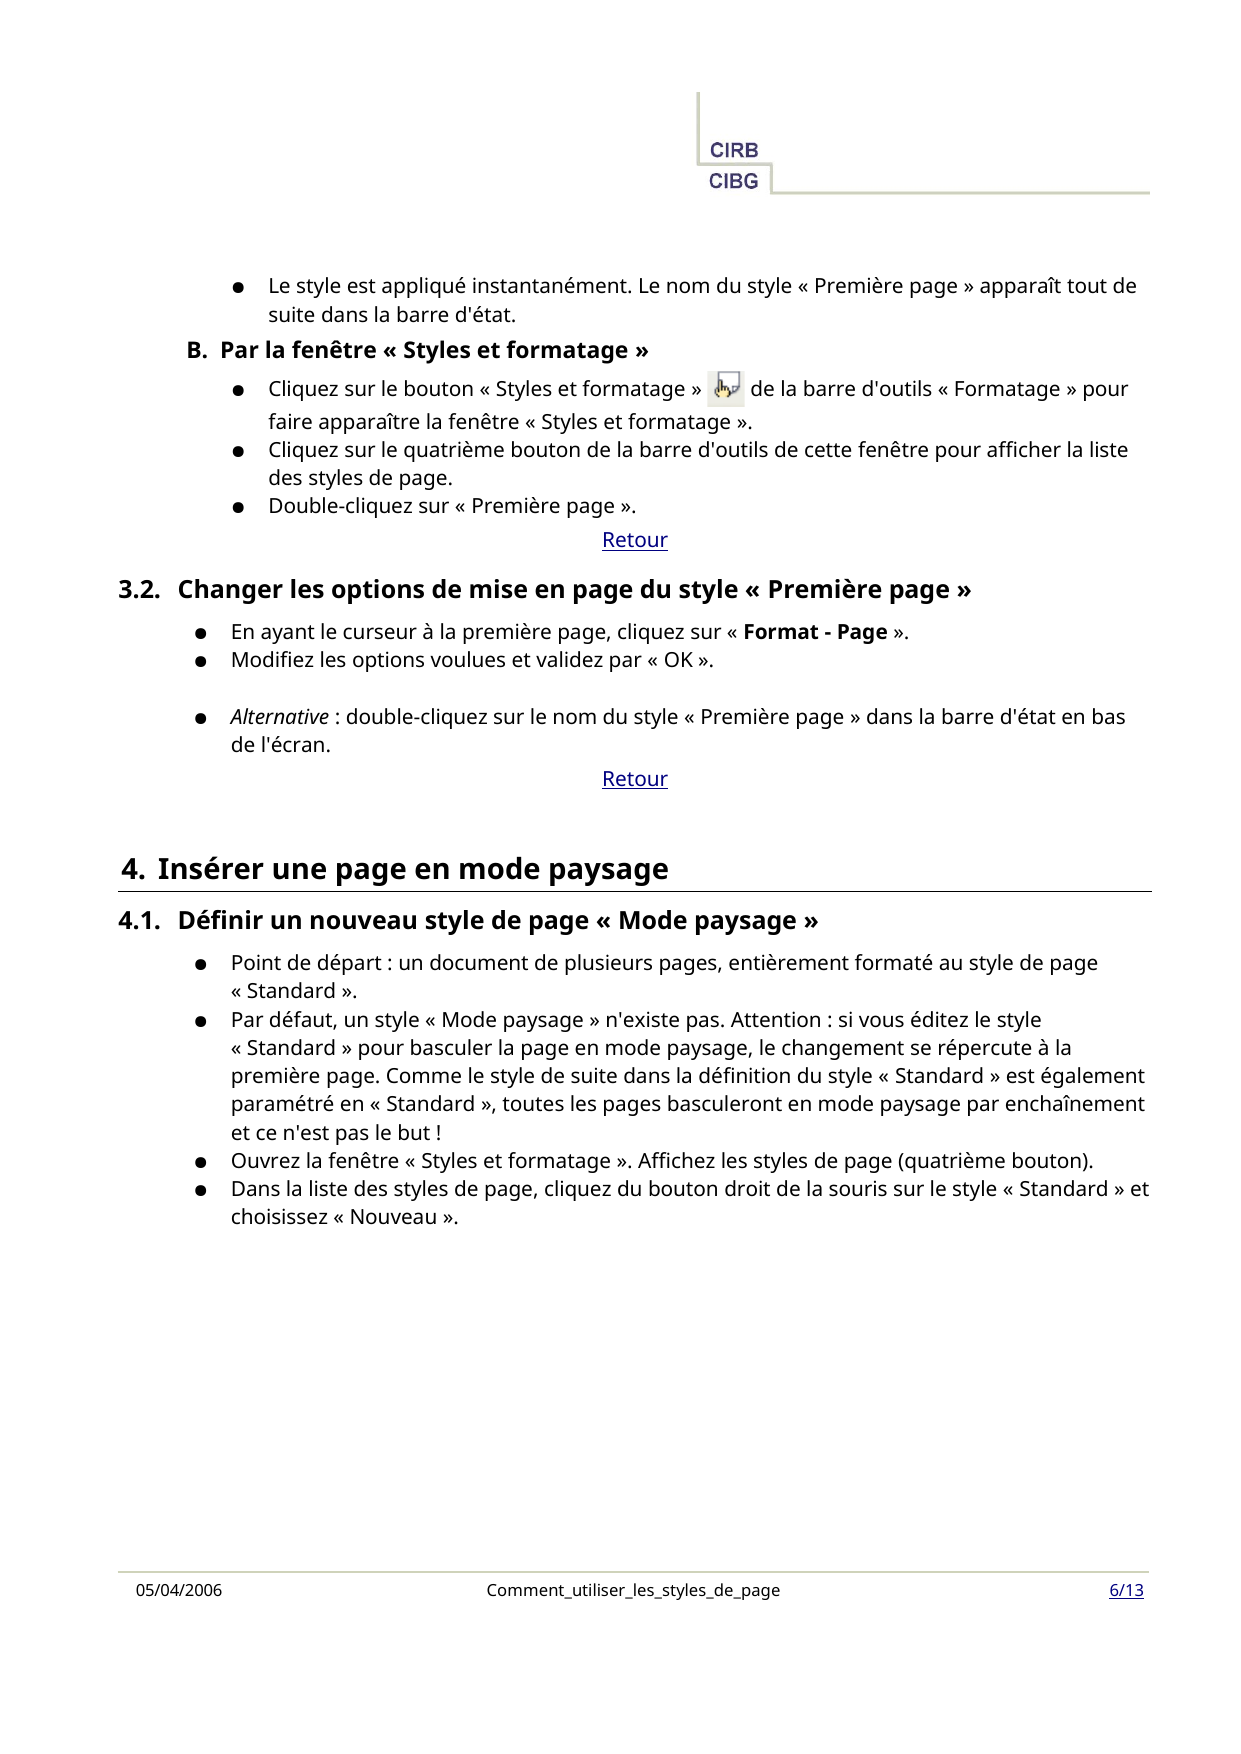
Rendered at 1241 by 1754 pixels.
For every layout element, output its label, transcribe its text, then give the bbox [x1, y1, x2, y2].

list Le style est appliqué instantanément. Le nom du style « Première page » apparaît tout de suite dans la barre d'état. [231, 271, 1152, 328]
subtitle Par la fenêtre « Styles et formatage » [118, 334, 1152, 365]
list Cliquez sur le bouton « Styles et formatage » de la barre d'outils « Formatage » pour faire apparaître la fenêtre « Styles et formatage ». [231, 371, 1152, 435]
list Par défaut, un style « Mode paysage » n'existe pas. Attention : si vous éditez le style « Standard » pour basculer la page en mode paysage, le changement se répercute à la première page. Comme le style de suite dans la définition du style « Standard » est également paramétré en « Standard », toutes les pages basculeront en mode paysage par enchaînement et ce n'est pas le but ! [193, 1005, 1152, 1146]
list Cliquez sur le quatrième bouton de la barre d'outils de cette fenêtre pour afficher la liste des styles de page. [231, 435, 1152, 492]
picture [609, 92, 1150, 214]
subtitle Insérer une page en mode paysage [118, 845, 1152, 891]
table_header Retour [118, 758, 1152, 798]
subtitle Définir un nouveau style de page « Mode paysage » [118, 903, 1152, 937]
subtitle Changer les options de mise en page du style « Première page » [118, 571, 1152, 605]
list Dans la liste des styles de page, cliquez du bouton droit de la souris sur le style « Standard » et choisissez « Nouveau ». [193, 1174, 1152, 1231]
list Point de départ : un document de plusieurs pages, entièrement formaté au style de page « Standard ». [193, 948, 1152, 1005]
list Modifiez les options voulues et validez par « OK ». [193, 645, 1152, 673]
picture [707, 371, 745, 407]
list Ouvrez la fenêtre « Styles et formatage ». Affichez les styles de page (quatrième bouton). [193, 1146, 1152, 1174]
list En ayant le curseur à la première page, cliquez sur « Format - Page ». [193, 617, 1152, 645]
list Double-cliquez sur « Première page ». [231, 492, 1152, 520]
table_header Retour [118, 520, 1152, 559]
list Alternative : double-cliquez sur le nom du style « Première page » dans la barre d'état en bas de l'écran. [193, 702, 1152, 758]
